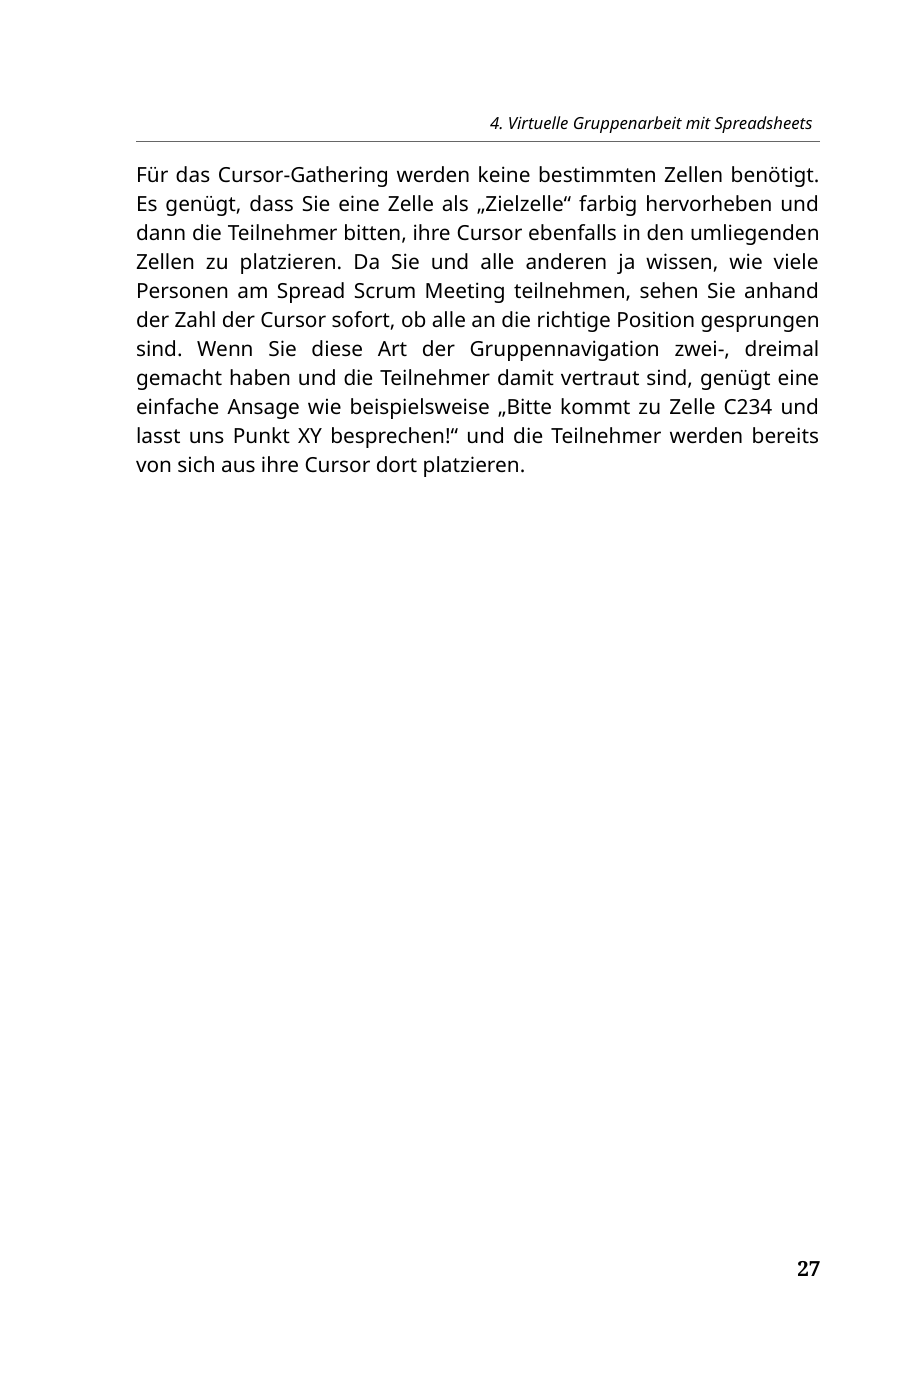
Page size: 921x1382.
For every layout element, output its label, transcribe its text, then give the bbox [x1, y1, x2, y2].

text Für das Cursor-Gathering werden keine bestimmten Zellen benötigt. Es genügt, dass Sie eine Zelle als „Zielzelle“ farbig hervorheben und dann die Teilnehmer bitten, ihre Cursor ebenfalls in den umliegenden Zellen zu platzieren. Da Sie und alle anderen ja wissen, wie viele Personen am Spread Scrum Meeting teilnehmen, sehen Sie anhand der Zahl der Cursor sofort, ob alle an die richtige Position gesprungen sind. Wenn Sie diese Art der Gruppennavigation zwei-, dreimal gemacht haben und die Teilnehmer damit vertraut sind, genügt eine einfache Ansage wie beispielsweise „Bitte kommt zu Zelle C234 und lasst uns Punkt XY besprechen!“ und die Teilnehmer werden bereits von sich aus ihre Cursor dort platzieren. [136, 159, 820, 478]
